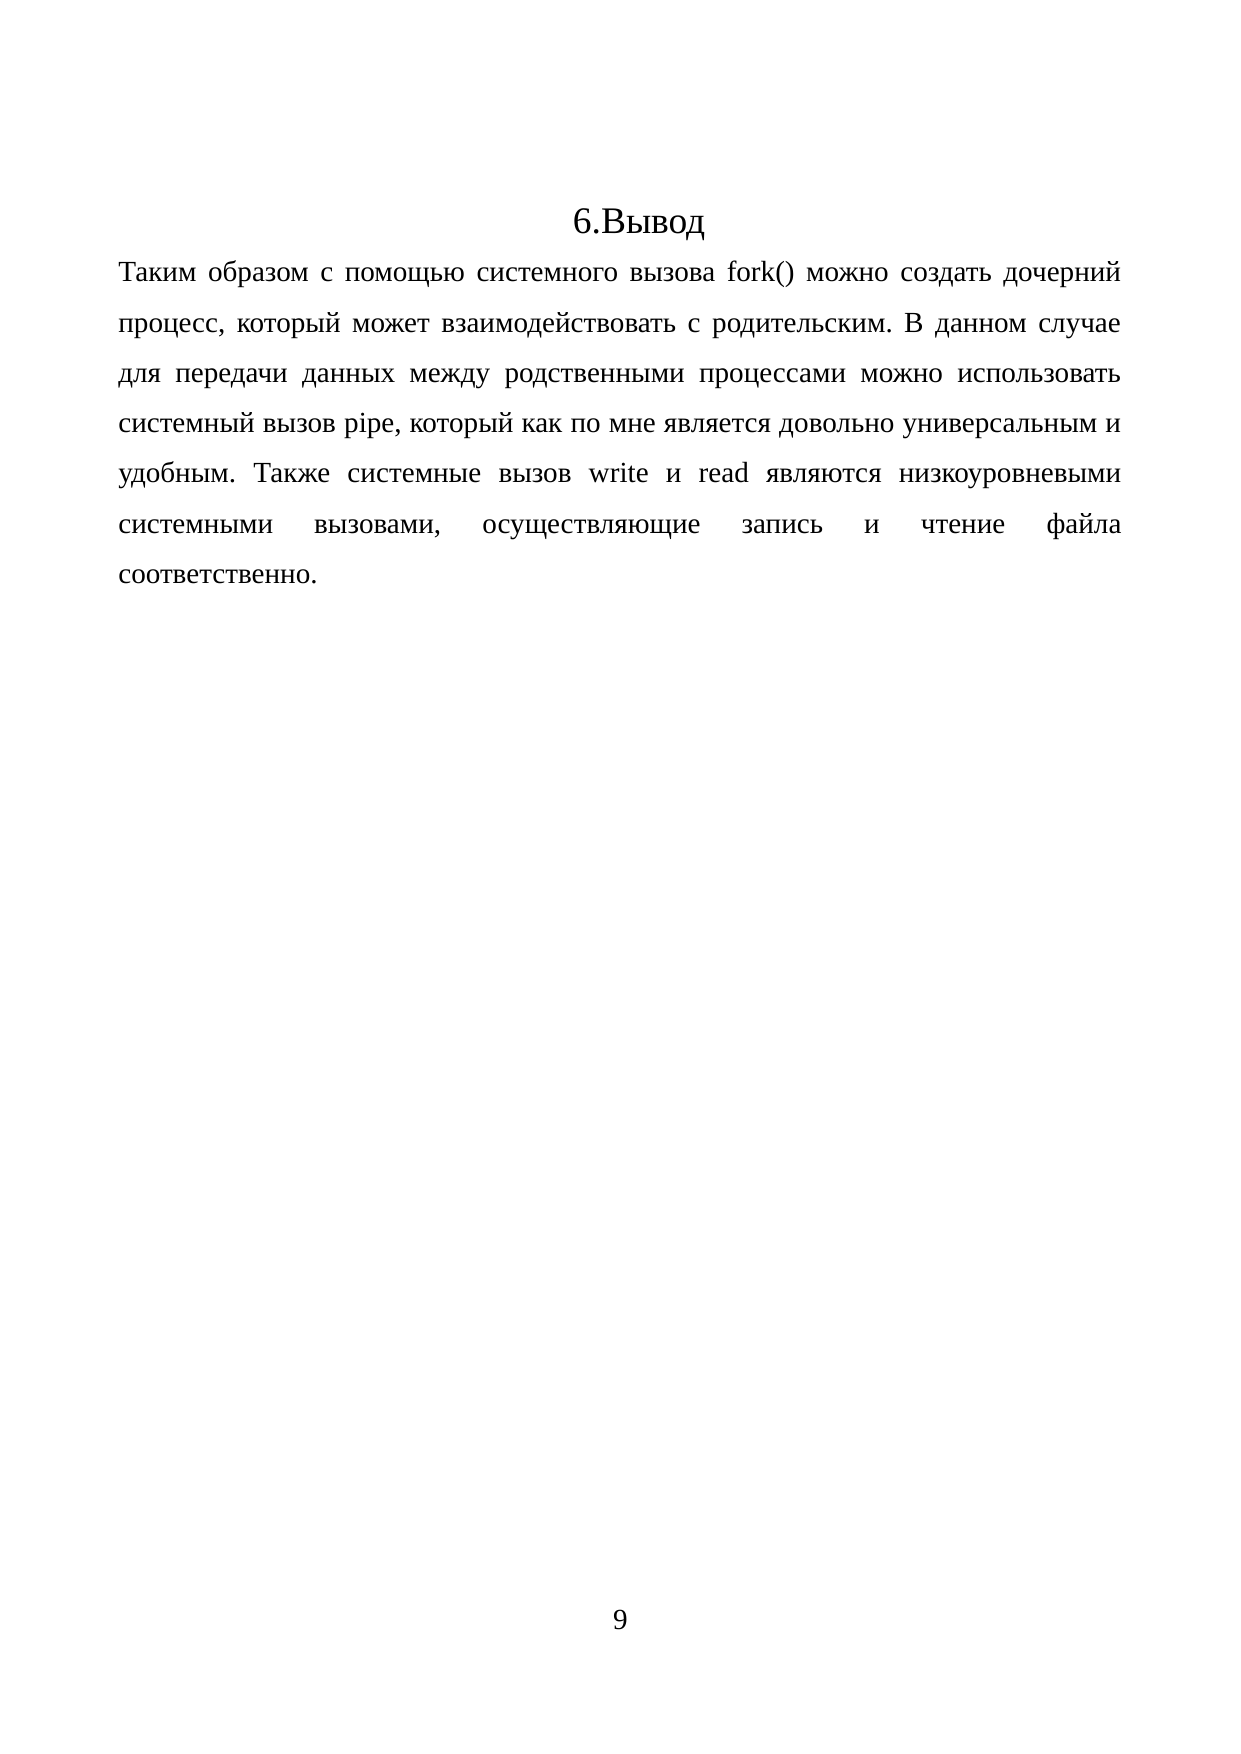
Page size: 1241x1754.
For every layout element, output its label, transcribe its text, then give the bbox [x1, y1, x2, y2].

subtitle 6.Вывод [156, 199, 1122, 242]
text Таким образом с помощью системного вызова fork() можно создать дочерний процесс, который может взаимодействовать с родительским. В данном случае для передачи данных между родственными процессами можно использовать системный вызов pipe, который как по мне является довольно универсальным и удобным. Также системные вызов write и read являются низкоуровневыми системными вызовами, осуществляющие запись и чтение файла соответственно. [118, 254, 1122, 590]
